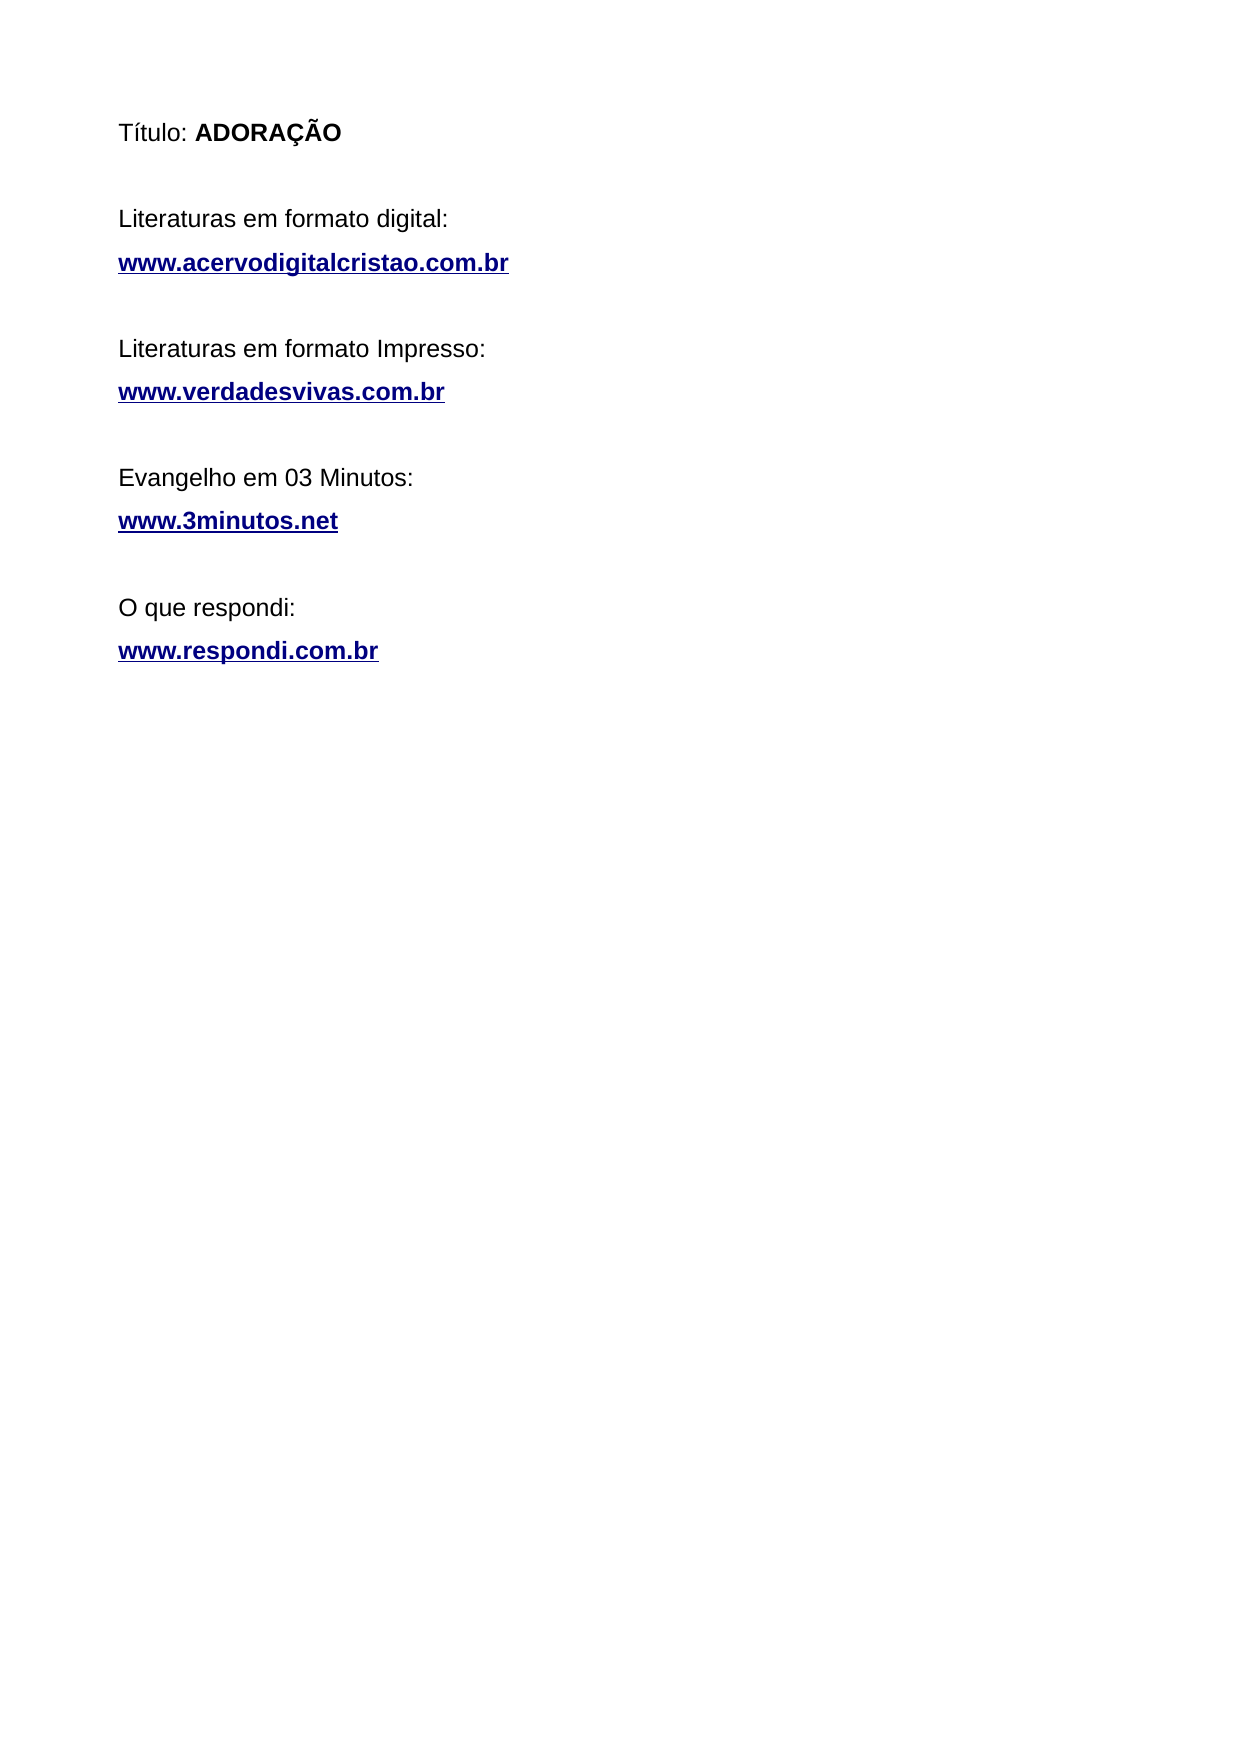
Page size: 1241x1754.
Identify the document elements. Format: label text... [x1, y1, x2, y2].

text Título: ADORAÇÃO Literaturas em formato digital: www.acervodigitalcristao.com.br Literaturas em formato Impresso: www.verdadesvivas.com.br Evangelho em 03 Minutos: www.3minutos.net O que respondi: www.respondi.com.br [118, 118, 1122, 664]
